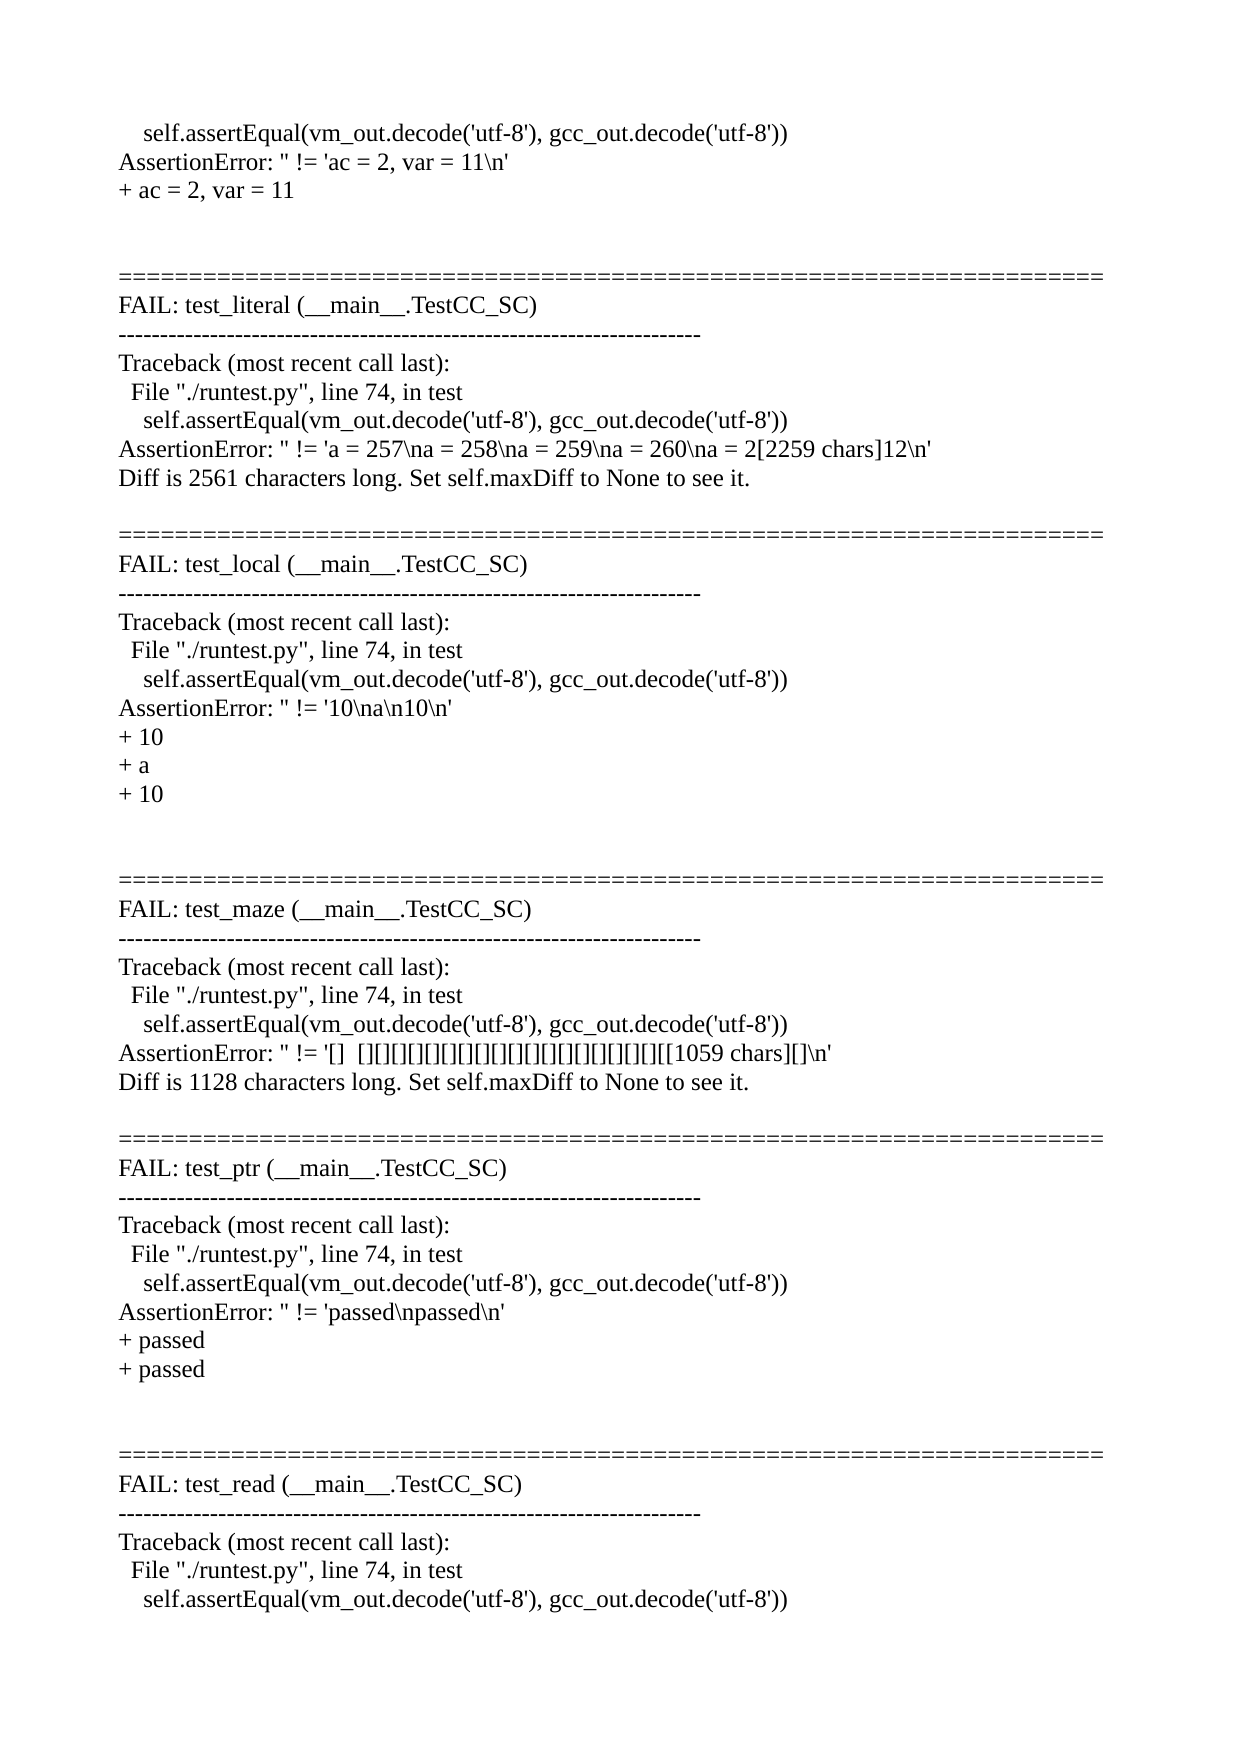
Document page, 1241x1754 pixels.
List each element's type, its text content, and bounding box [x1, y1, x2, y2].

text ---------------------------------------------------------------------- [118, 578, 1122, 607]
text ====================================================================== [118, 1441, 1122, 1469]
text + ac = 2, var = 11 [118, 176, 1122, 204]
text File "./runtest.py", line 74, in test [118, 1556, 1122, 1584]
text ---------------------------------------------------------------------- [118, 1498, 1122, 1527]
text FAIL: test_literal (__main__.TestCC_SC) [118, 291, 1122, 319]
text AssertionError: '' != '[] [][][][][][][][][][][][][][][][][][][[1059 chars][]\n' [118, 1038, 1122, 1067]
text AssertionError: '' != 'ac = 2, var = 11\n' [118, 147, 1122, 176]
text + 10 [118, 722, 1122, 751]
text Traceback (most recent call last): [118, 348, 1122, 377]
text FAIL: test_local (__main__.TestCC_SC) [118, 549, 1122, 578]
text AssertionError: '' != 'a = 257\na = 258\na = 259\na = 260\na = 2[2259 chars]12\n' [118, 434, 1122, 463]
text ---------------------------------------------------------------------- [118, 923, 1122, 952]
text AssertionError: '' != '10\na\n10\n' [118, 693, 1122, 722]
text Diff is 2561 characters long. Set self.maxDiff to None to see it. [118, 463, 1122, 492]
text + a [118, 751, 1122, 779]
text self.assertEqual(vm_out.decode('utf-8'), gcc_out.decode('utf-8')) [118, 118, 1122, 147]
text Diff is 1128 characters long. Set self.maxDiff to None to see it. [118, 1067, 1122, 1096]
text FAIL: test_ptr (__main__.TestCC_SC) [118, 1153, 1122, 1182]
text self.assertEqual(vm_out.decode('utf-8'), gcc_out.decode('utf-8')) [118, 1584, 1122, 1613]
text self.assertEqual(vm_out.decode('utf-8'), gcc_out.decode('utf-8')) [118, 1268, 1122, 1297]
text + 10 [118, 779, 1122, 808]
text AssertionError: '' != 'passed\npassed\n' [118, 1297, 1122, 1326]
text ---------------------------------------------------------------------- [118, 1182, 1122, 1211]
text File "./runtest.py", line 74, in test [118, 1239, 1122, 1268]
text Traceback (most recent call last): [118, 607, 1122, 636]
text self.assertEqual(vm_out.decode('utf-8'), gcc_out.decode('utf-8')) [118, 664, 1122, 693]
text ====================================================================== [118, 866, 1122, 894]
text ====================================================================== [118, 1124, 1122, 1153]
text Traceback (most recent call last): [118, 952, 1122, 981]
text self.assertEqual(vm_out.decode('utf-8'), gcc_out.decode('utf-8')) [118, 1009, 1122, 1038]
text ====================================================================== [118, 521, 1122, 549]
text FAIL: test_read (__main__.TestCC_SC) [118, 1469, 1122, 1498]
text + passed [118, 1326, 1122, 1354]
text ====================================================================== [118, 262, 1122, 291]
text + passed [118, 1354, 1122, 1383]
text ---------------------------------------------------------------------- [118, 319, 1122, 348]
text FAIL: test_maze (__main__.TestCC_SC) [118, 894, 1122, 923]
text Traceback (most recent call last): [118, 1211, 1122, 1239]
text self.assertEqual(vm_out.decode('utf-8'), gcc_out.decode('utf-8')) [118, 406, 1122, 434]
text File "./runtest.py", line 74, in test [118, 377, 1122, 406]
text File "./runtest.py", line 74, in test [118, 981, 1122, 1009]
text File "./runtest.py", line 74, in test [118, 636, 1122, 664]
text Traceback (most recent call last): [118, 1527, 1122, 1556]
